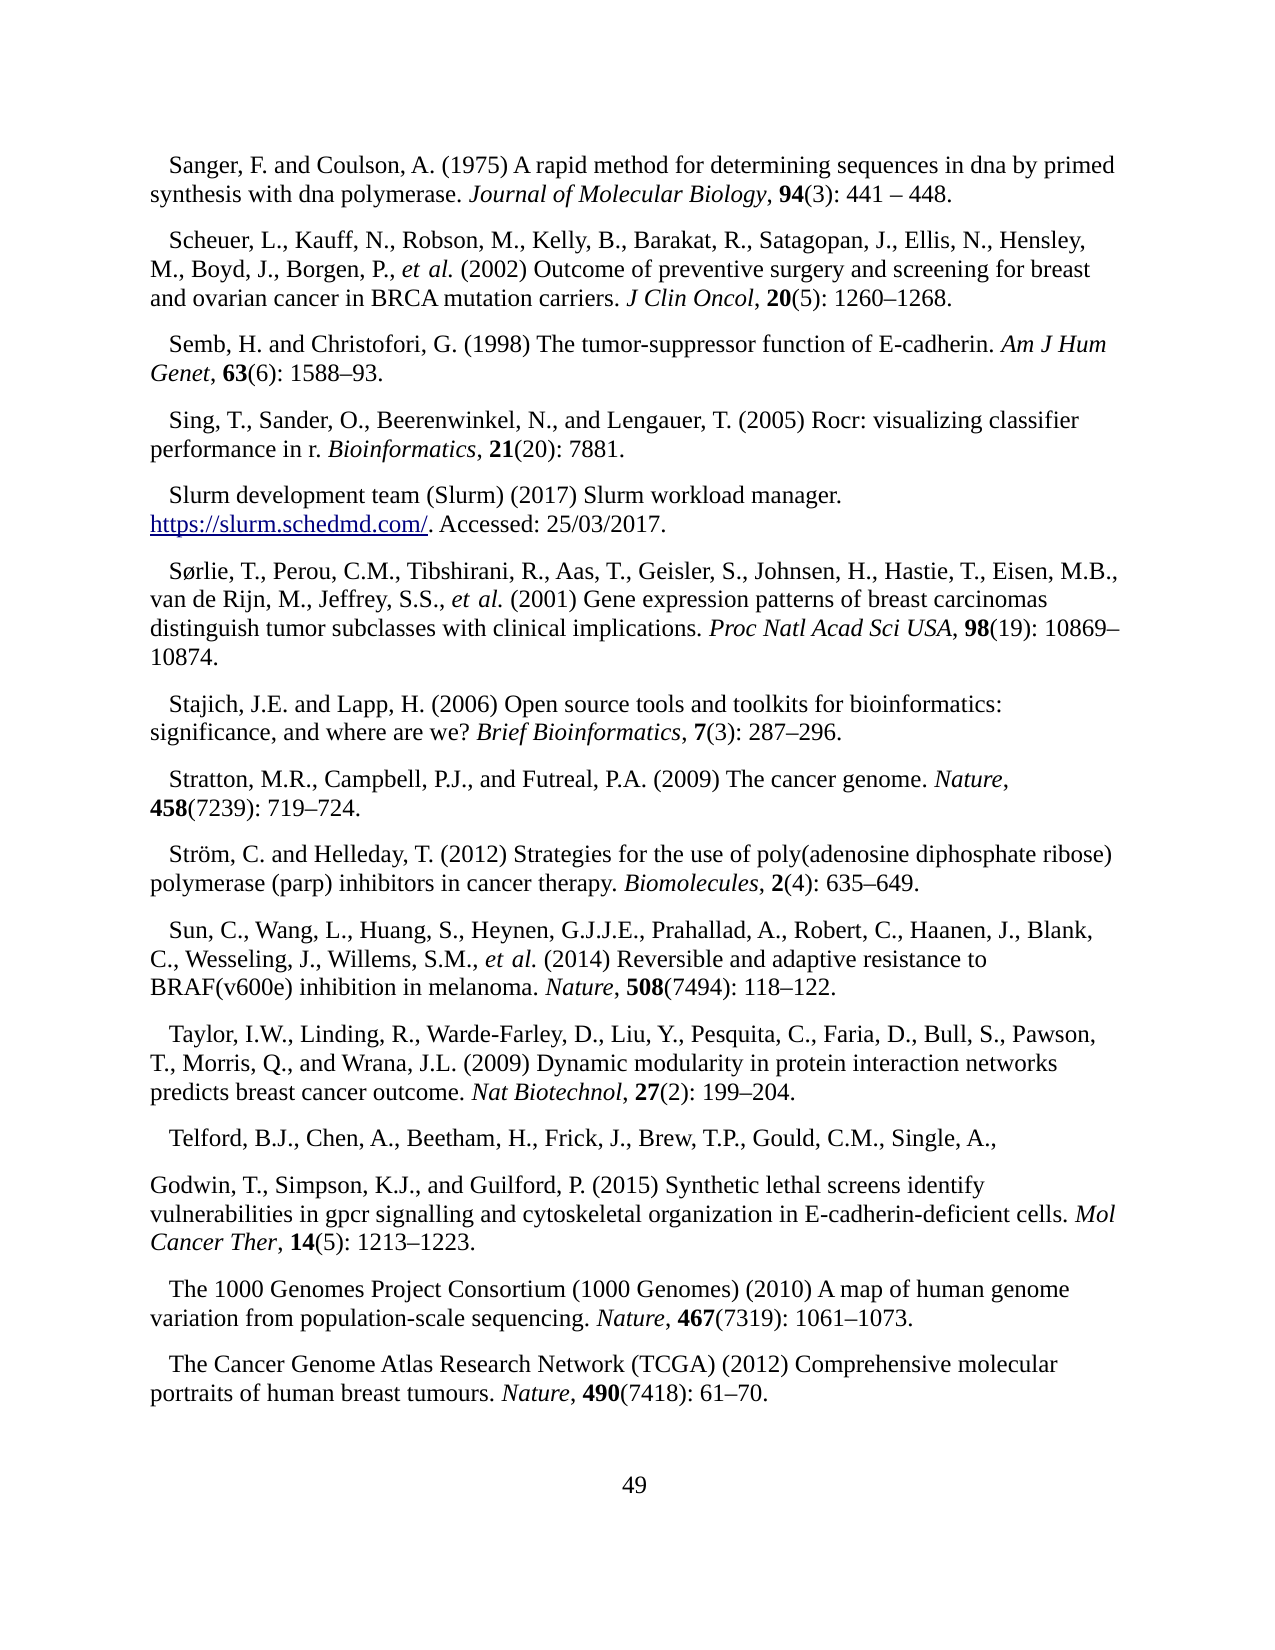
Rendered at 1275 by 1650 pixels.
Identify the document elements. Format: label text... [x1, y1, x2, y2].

text Sørlie, T., Perou, C.M., Tibshirani, R., Aas, T., Geisler, S., Johnsen, H., Hastie, T., Eisen, M.B., van de Rijn, M., Jeffrey, S.S., et al. (2001) Gene expression patterns of breast carcinomas distinguish tumor subclasses with clinical implications. Proc Natl Acad Sci USA, 98(19): 10869–10874. [150, 556, 1125, 671]
text Slurm development team (Slurm) (2017) Slurm workload manager. https://slurm.schedmd.com/. Accessed: 25/03/2017. [150, 480, 1125, 538]
text Godwin, T., Simpson, K.J., and Guilford, P. (2015) Synthetic lethal screens identify vulnerabilities in gpcr signalling and cytoskeletal organization in E-cadherin-deficient cells. Mol Cancer Ther, 14(5): 1213–1223. [150, 1170, 1125, 1256]
text The Cancer Genome Atlas Research Network (TCGA) (2012) Comprehensive molecular portraits of human breast tumours. Nature, 490(7418): 61–70. [150, 1349, 1125, 1407]
text Stratton, M.R., Campbell, P.J., and Futreal, P.A. (2009) The cancer genome. Nature, 458(7239): 719–724. [150, 764, 1125, 822]
text Sing, T., Sander, O., Beerenwinkel, N., and Lengauer, T. (2005) Rocr: visualizing classifier performance in r. Bioinformatics, 21(20): 7881. [150, 405, 1125, 462]
text Scheuer, L., Kauff, N., Robson, M., Kelly, B., Barakat, R., Satagopan, J., Ellis, N., Hensley, M., Boyd, J., Borgen, P., et al. (2002) Outcome of preventive surgery and screening for breast and ovarian cancer in BRCA mutation carriers. J Clin Oncol, 20(5): 1260–1268. [150, 225, 1125, 312]
text Stajich, J.E. and Lapp, H. (2006) Open source tools and toolkits for bioinformatics: significance, and where are we? Brief Bioinformatics, 7(3): 287–296. [150, 689, 1125, 746]
text Telford, B.J., Chen, A., Beetham, H., Frick, J., Brew, T.P., Gould, C.M., Single, A., [150, 1123, 1125, 1152]
text Taylor, I.W., Linding, R., Warde-Farley, D., Liu, Y., Pesquita, C., Faria, D., Bull, S., Pawson, T., Morris, Q., and Wrana, J.L. (2009) Dynamic modularity in protein interaction networks predicts breast cancer outcome. Nat Biotechnol, 27(2): 199–204. [150, 1019, 1125, 1105]
text Semb, H. and Christofori, G. (1998) The tumor-suppressor function of E-cadherin. Am J Hum Genet, 63(6): 1588–93. [150, 329, 1125, 387]
text Sanger, F. and Coulson, A. (1975) A rapid method for determining sequences in dna by primed synthesis with dna polymerase. Journal of Molecular Biology, 94(3): 441 – 448. [150, 150, 1125, 207]
text The 1000 Genomes Project Consortium (1000 Genomes) (2010) A map of human genome variation from population-scale sequencing. Nature, 467(7319): 1061–1073. [150, 1274, 1125, 1332]
text Ström, C. and Helleday, T. (2012) Strategies for the use of poly(adenosine diphosphate ribose) polymerase (parp) inhibitors in cancer therapy. Biomolecules, 2(4): 635–649. [150, 839, 1125, 897]
text Sun, C., Wang, L., Huang, S., Heynen, G.J.J.E., Prahallad, A., Robert, C., Haanen, J., Blank, C., Wesseling, J., Willems, S.M., et al. (2014) Reversible and adaptive resistance to BRAF(v600e) inhibition in melanoma. Nature, 508(7494): 118–122. [150, 915, 1125, 1001]
